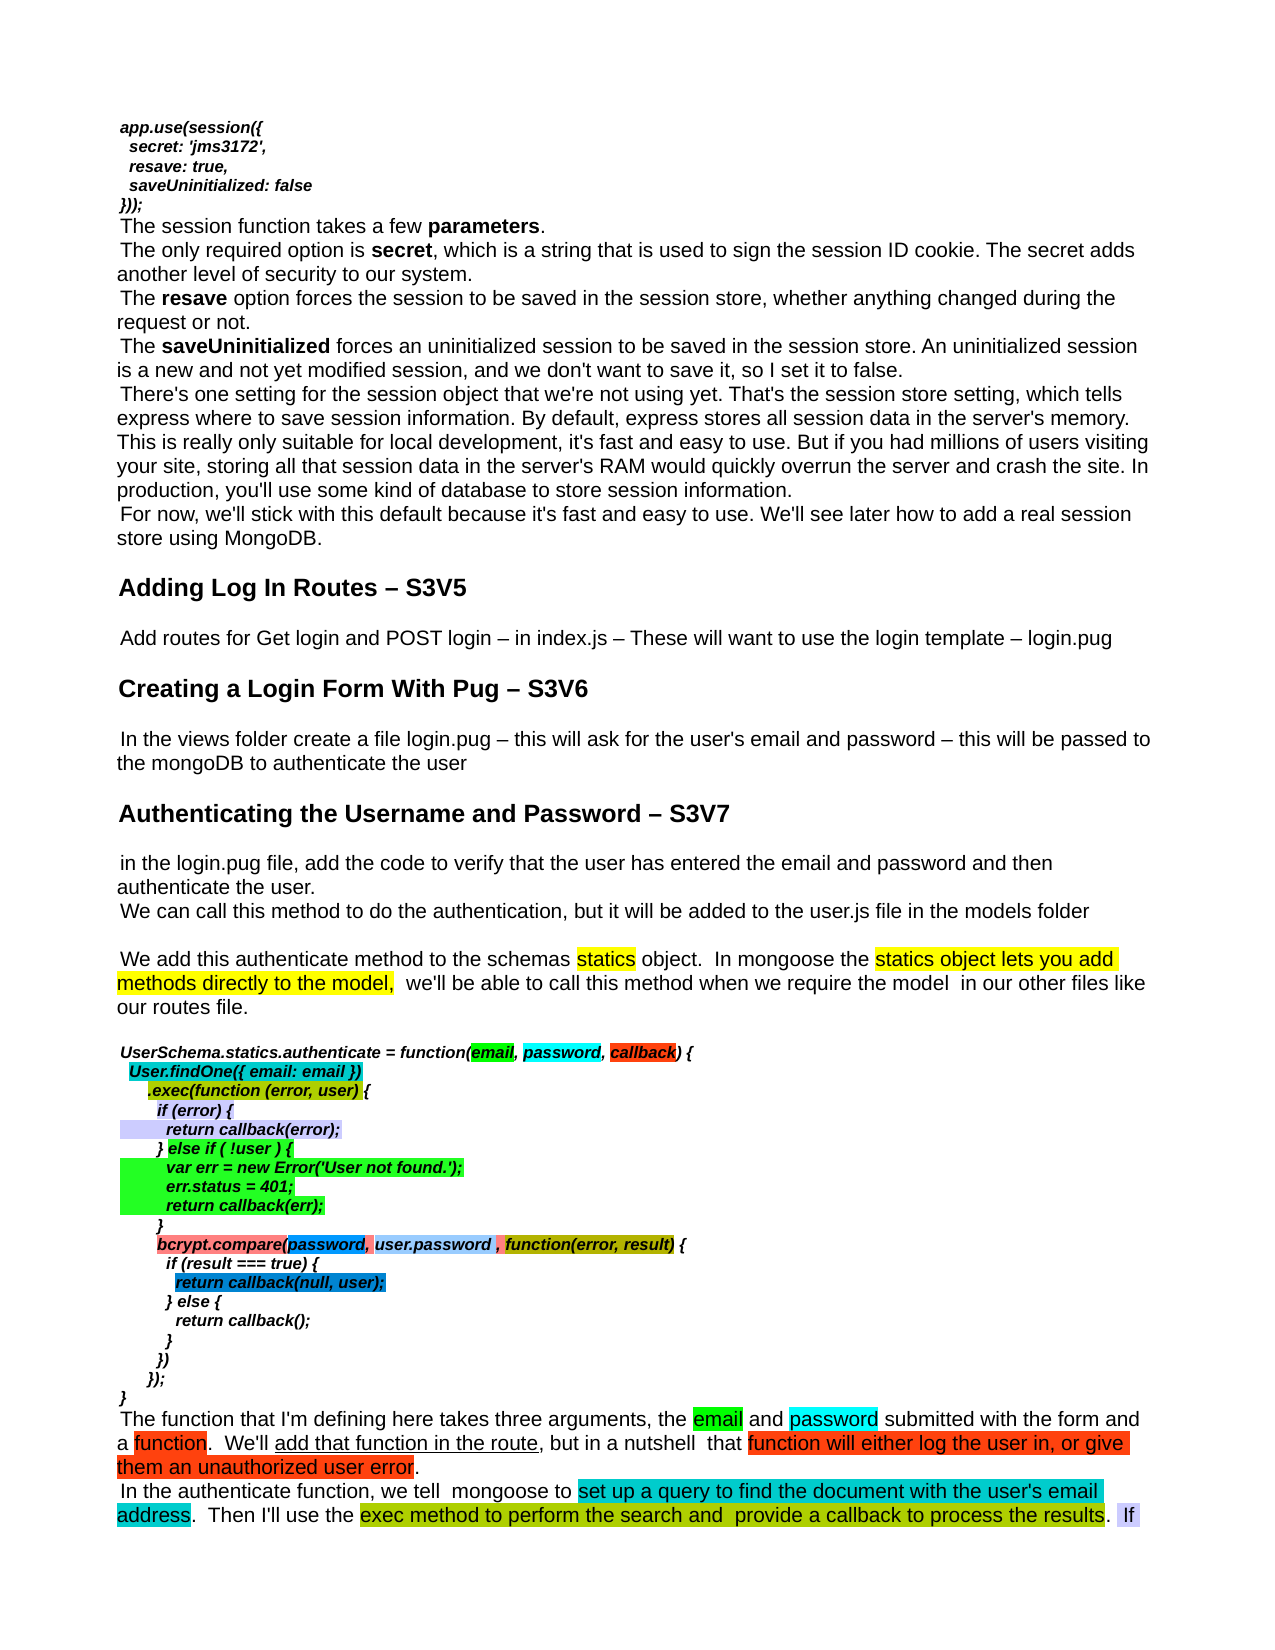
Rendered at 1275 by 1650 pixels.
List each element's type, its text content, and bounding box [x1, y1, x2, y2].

text The only required option is secret, which is a string that is used to sign the session ID cookie. The secret adds another level of security to our system. [117, 238, 1157, 286]
text In the views folder create a file login.pug – this will ask for the user's email and password – this will be passed to the mongoDB to authenticate the user [117, 727, 1157, 774]
text } else { [117, 1292, 1157, 1311]
text return callback(); [117, 1311, 1157, 1330]
text return callback(err); [117, 1196, 1157, 1215]
text if (result === true) { [117, 1254, 1157, 1273]
text User.findOne({ email: email }) [117, 1062, 1157, 1081]
text })); [117, 195, 1157, 214]
text There's one setting for the session object that we're not using yet. That's the session store setting, which tells express where to save session information. By default, express stores all session data in the server's memory. This is really only suitable for local development, it's fast and easy to use. But if you had millions of users visiting your site, storing all that session data in the server's RAM would quickly overrun the server and crash the site. In production, you'll use some kind of database to store session information. [117, 382, 1157, 501]
text err.status = 401; [117, 1177, 1157, 1196]
text app.use(session({ [117, 118, 1157, 137]
text The saveUninitialized forces an uninitialized session to be saved in the session store. An uninitialized session is a new and not yet modified session, and we don't want to save it, so I set it to false. [117, 334, 1157, 382]
subtitle Adding Log In Routes – S3V5 [118, 573, 1157, 602]
text return callback(null, user); [117, 1273, 1157, 1292]
text if (error) { [117, 1100, 1157, 1119]
text } [117, 1388, 1157, 1407]
text The session function takes a few parameters. [117, 214, 1157, 238]
text In the authenticate function, we tell mongoose to set up a query to find the document with the user's email address. Then I'll use the exec method to perform the search and provide a callback to process the results. If [117, 1479, 1157, 1527]
text saveUninitialized: false [117, 176, 1157, 195]
text bcrypt.compare(password, user.password , function(error, result) { [117, 1234, 1157, 1254]
text resave: true, [117, 156, 1157, 176]
text } [117, 1330, 1157, 1349]
text secret: 'jms3172', [117, 137, 1157, 156]
text var err = new Error('User not found.'); [117, 1158, 1157, 1177]
text The function that I'm defining here takes three arguments, the email and password submitted with the form and a function. We'll add that function in the route, but in a nutshell that function will either log the user in, or give them an unauthorized user error. [117, 1407, 1157, 1479]
text in the login.pug file, add the code to verify that the user has entered the email and password and then authenticate the user. [117, 851, 1157, 899]
text } else if ( !user ) { [117, 1139, 1157, 1158]
text return callback(error); [117, 1119, 1157, 1139]
subtitle Creating a Login Form With Pug – S3V6 [118, 674, 1157, 703]
text Add routes for Get login and POST login – in index.js – These will want to use the login template – login.pug [117, 626, 1157, 650]
text We add this authenticate method to the schemas statics object. In mongoose the statics object lets you add methods directly to the model, we'll be able to call this method when we require the model in our other files like our routes file. [117, 947, 1157, 1019]
text We can call this method to do the authentication, but it will be added to the user.js file in the models folder [117, 899, 1157, 923]
text UserSchema.statics.authenticate = function(email, password, callback) { [117, 1043, 1157, 1062]
text } [117, 1215, 1157, 1234]
text For now, we'll stick with this default because it's fast and easy to use. We'll see later how to add a real session store using MongoDB. [117, 501, 1157, 549]
subtitle Authenticating the Username and Password – S3V7 [118, 798, 1157, 827]
text }) [117, 1349, 1157, 1369]
text .exec(function (error, user) { [117, 1081, 1157, 1100]
text The resave option forces the session to be saved in the session store, whether anything changed during the request or not. [117, 286, 1157, 334]
text }); [117, 1369, 1157, 1388]
